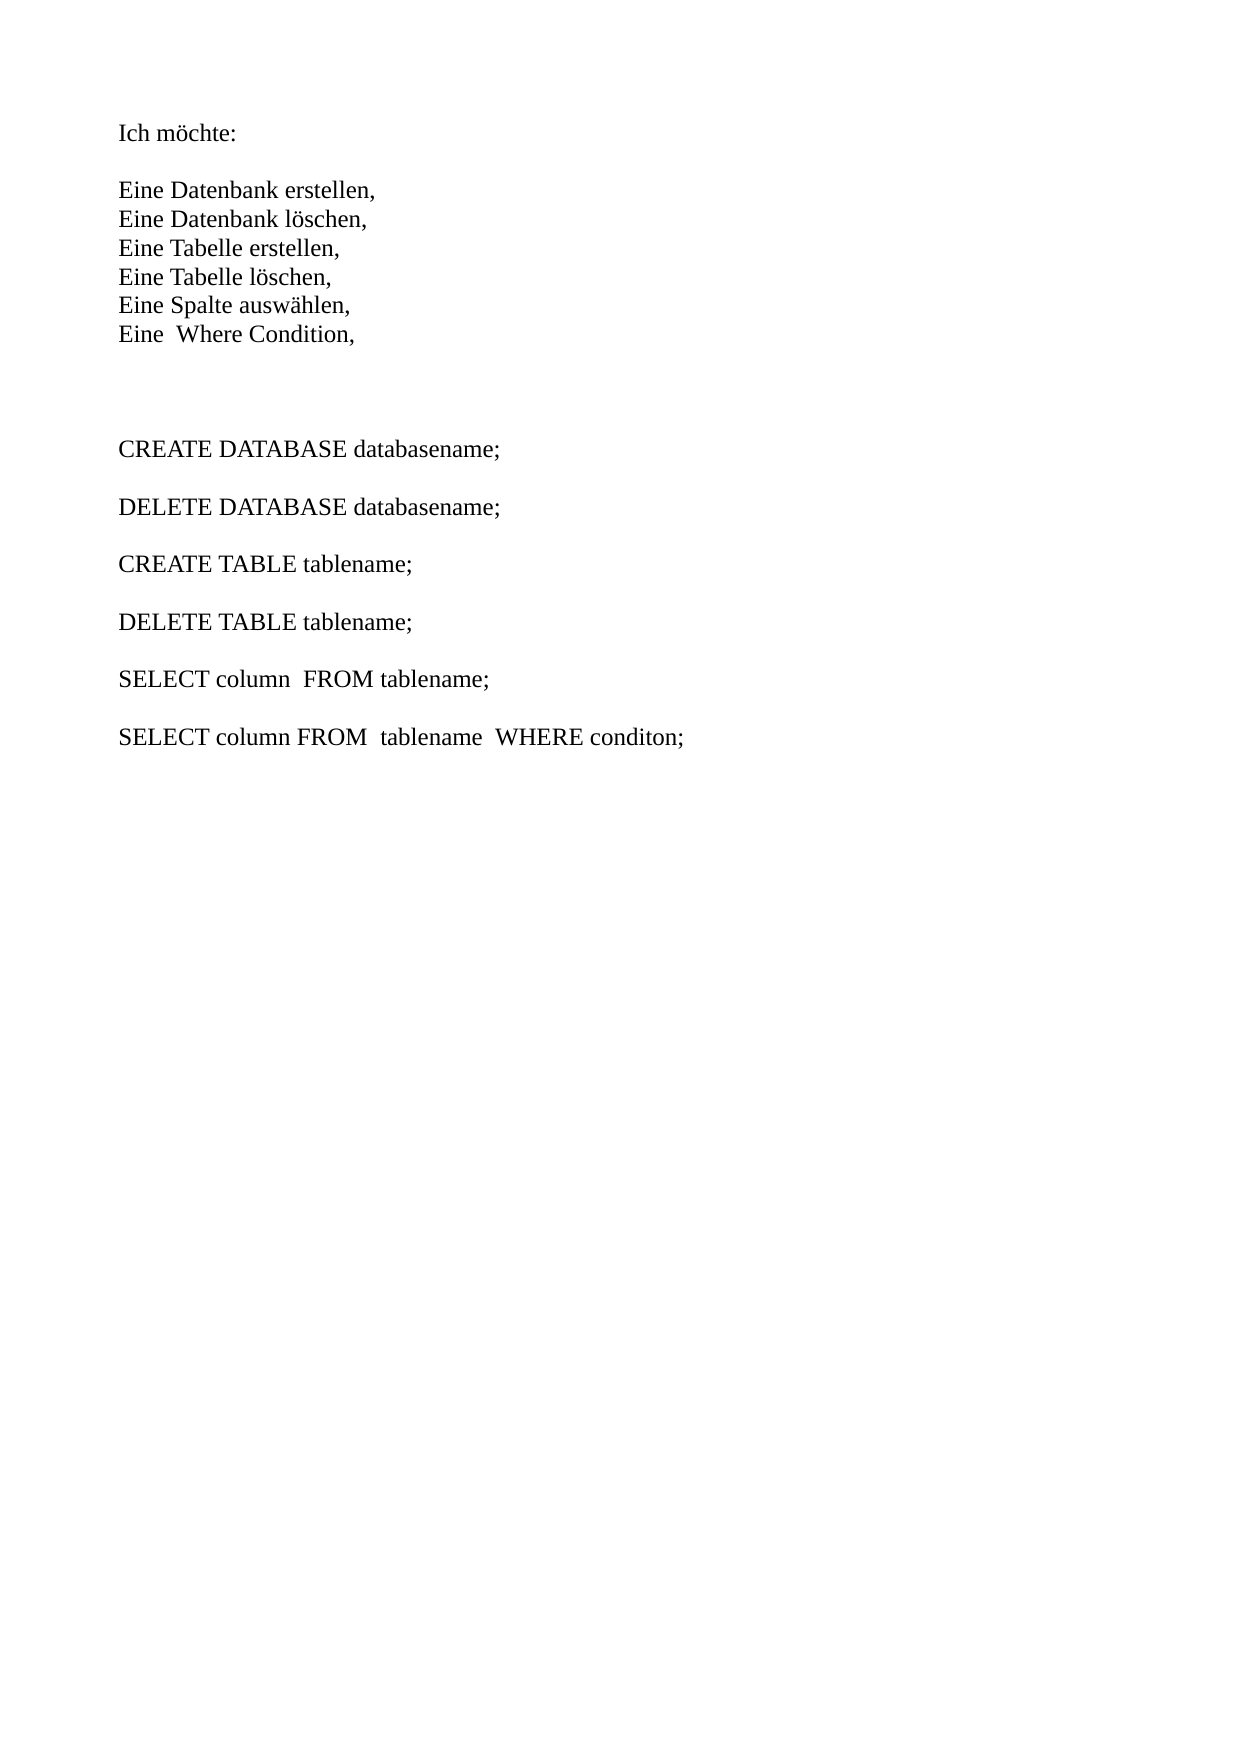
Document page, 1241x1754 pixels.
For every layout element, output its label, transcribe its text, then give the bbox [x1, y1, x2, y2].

text Eine Tabelle löschen, [118, 262, 1122, 291]
text Eine Datenbank löschen, [118, 204, 1122, 233]
text SELECT column FROM tablename WHERE conditon; [118, 722, 1122, 751]
text DELETE TABLE tablename; [118, 607, 1122, 636]
text Eine Where Condition, [118, 319, 1122, 348]
text Eine Spalte auswählen, [118, 291, 1122, 319]
text DELETE DATABASE databasename; [118, 492, 1122, 521]
text CREATE TABLE tablename; [118, 549, 1122, 578]
text SELECT column FROM tablename; [118, 664, 1122, 693]
text Ich möchte: [118, 118, 1122, 147]
text Eine Tabelle erstellen, [118, 233, 1122, 262]
text CREATE DATABASE databasename; [118, 434, 1122, 463]
text Eine Datenbank erstellen, [118, 176, 1122, 204]
